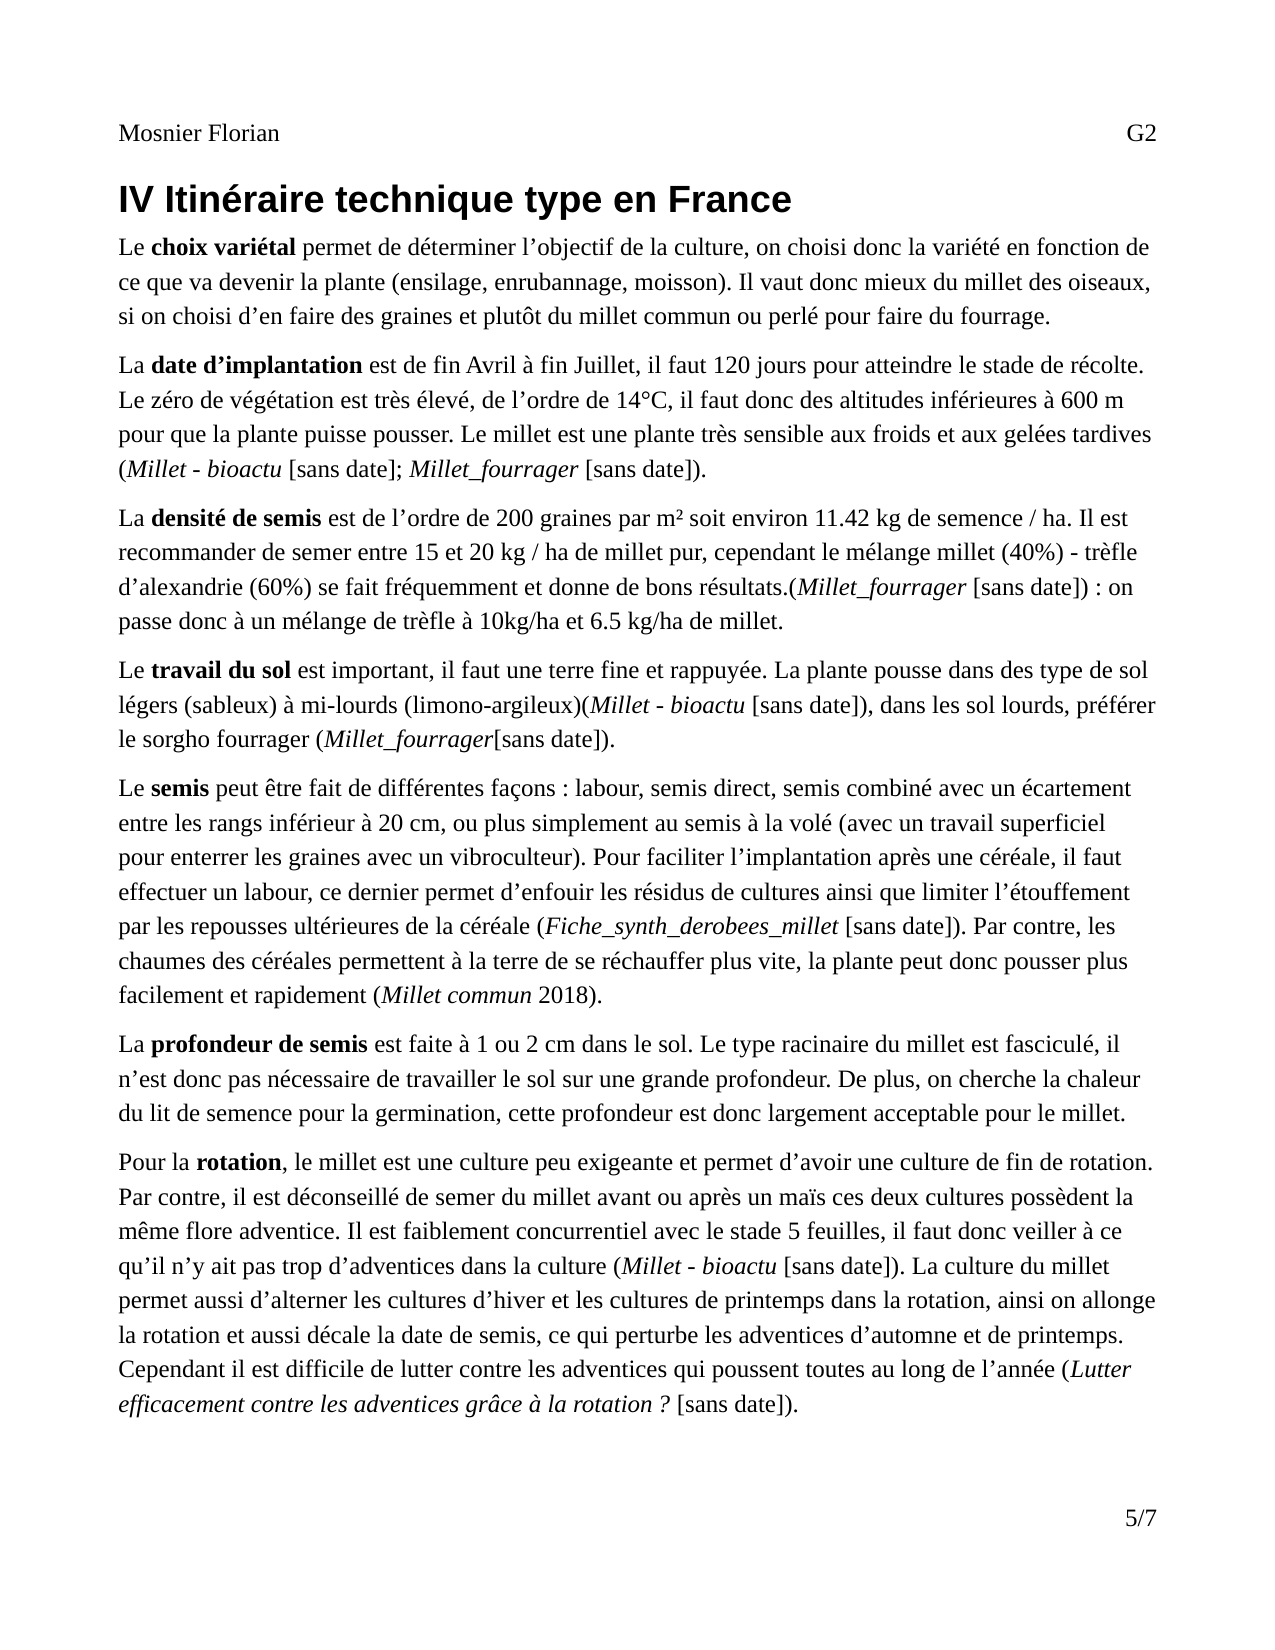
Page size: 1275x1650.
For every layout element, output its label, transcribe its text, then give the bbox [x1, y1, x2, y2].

text Le choix variétal permet de déterminer l’objectif de la culture, on choisi donc la variété en fonction de ce que va devenir la plante (ensilage, enrubannage, moisson). Il vaut donc mieux du millet des oiseaux, si on choisi d’en faire des graines et plutôt du millet commun ou perlé pour faire du fourrage. [118, 232, 1157, 330]
text La date d’implantation est de fin Avril à fin Juillet, il faut 120 jours pour atteindre le stade de récolte. Le zéro de végétation est très élevé, de l’ordre de 14°C, il faut donc des altitudes inférieures à 600 m pour que la plante puisse pousser. Le millet est une plante très sensible aux froids et aux gelées tardives (Millet - bioactu [sans date]; Millet_fourrager [sans date]). [118, 351, 1157, 483]
text Pour la rotation, le millet est une culture peu exigeante et permet d’avoir une culture de fin de rotation. Par contre, il est déconseillé de semer du millet avant ou après un maïs ces deux cultures possèdent la même flore adventice. Il est faiblement concurrentiel avec le stade 5 feuilles, il faut donc veiller à ce qu’il n’y ait pas trop d’adventices dans la culture (Millet - bioactu [sans date]). La culture du millet permet aussi d’alterner les cultures d’hiver et les cultures de printemps dans la rotation, ainsi on allonge la rotation et aussi décale la date de semis, ce qui perturbe les adventices d’automne et de printemps. Cependant il est difficile de lutter contre les adventices qui poussent toutes au long de l’année (Lutter efficacement contre les adventices grâce à la rotation ? [sans date]). [118, 1147, 1157, 1418]
text La densité de semis est de l’ordre de 200 graines par m² soit environ 11.42 kg de semence / ha. Il est recommander de semer entre 15 et 20 kg / ha de millet pur, cependant le mélange millet (40%) - trèfle d’alexandrie (60%) se fait fréquemment et donne de bons résultats.(Millet_fourrager [sans date]) : on passe donc à un mélange de trèfle à 10kg/ha et 6.5 kg/ha de millet. [118, 503, 1157, 635]
text Le travail du sol est important, il faut une terre fine et rappuyée. La plante pousse dans des type de sol légers (sableux) à mi-lourds (limono-argileux)(Millet - bioactu [sans date]), dans les sol lourds, préférer le sorgho fourrager (Millet_fourrager[sans date]). [118, 656, 1157, 753]
text La profondeur de semis est faite à 1 ou 2 cm dans le sol. Le type racinaire du millet est fasciculé, il n’est donc pas nécessaire de travailler le sol sur une grande profondeur. De plus, on cherche la chaleur du lit de semence pour la germination, cette profondeur est donc largement acceptable pour le millet. [118, 1029, 1157, 1127]
subtitle IV Itinéraire technique type en France [118, 176, 1157, 220]
text Le semis peut être fait de différentes façons : labour, semis direct, semis combiné avec un écartement entre les rangs inférieur à 20 cm, ou plus simplement au semis à la volé (avec un travail superficiel pour enterrer les graines avec un vibroculteur). Pour faciliter l’implantation après une céréale, il faut effectuer un labour, ce dernier permet d’enfouir les résidus de cultures ainsi que limiter l’étouffement par les repousses ultérieures de la céréale (Fiche_synth_derobees_millet [sans date]). Par contre, les chaumes des céréales permettent à la terre de se réchauffer plus vite, la plante peut donc pousser plus facilement et rapidement (Millet commun 2018). [118, 773, 1157, 1009]
